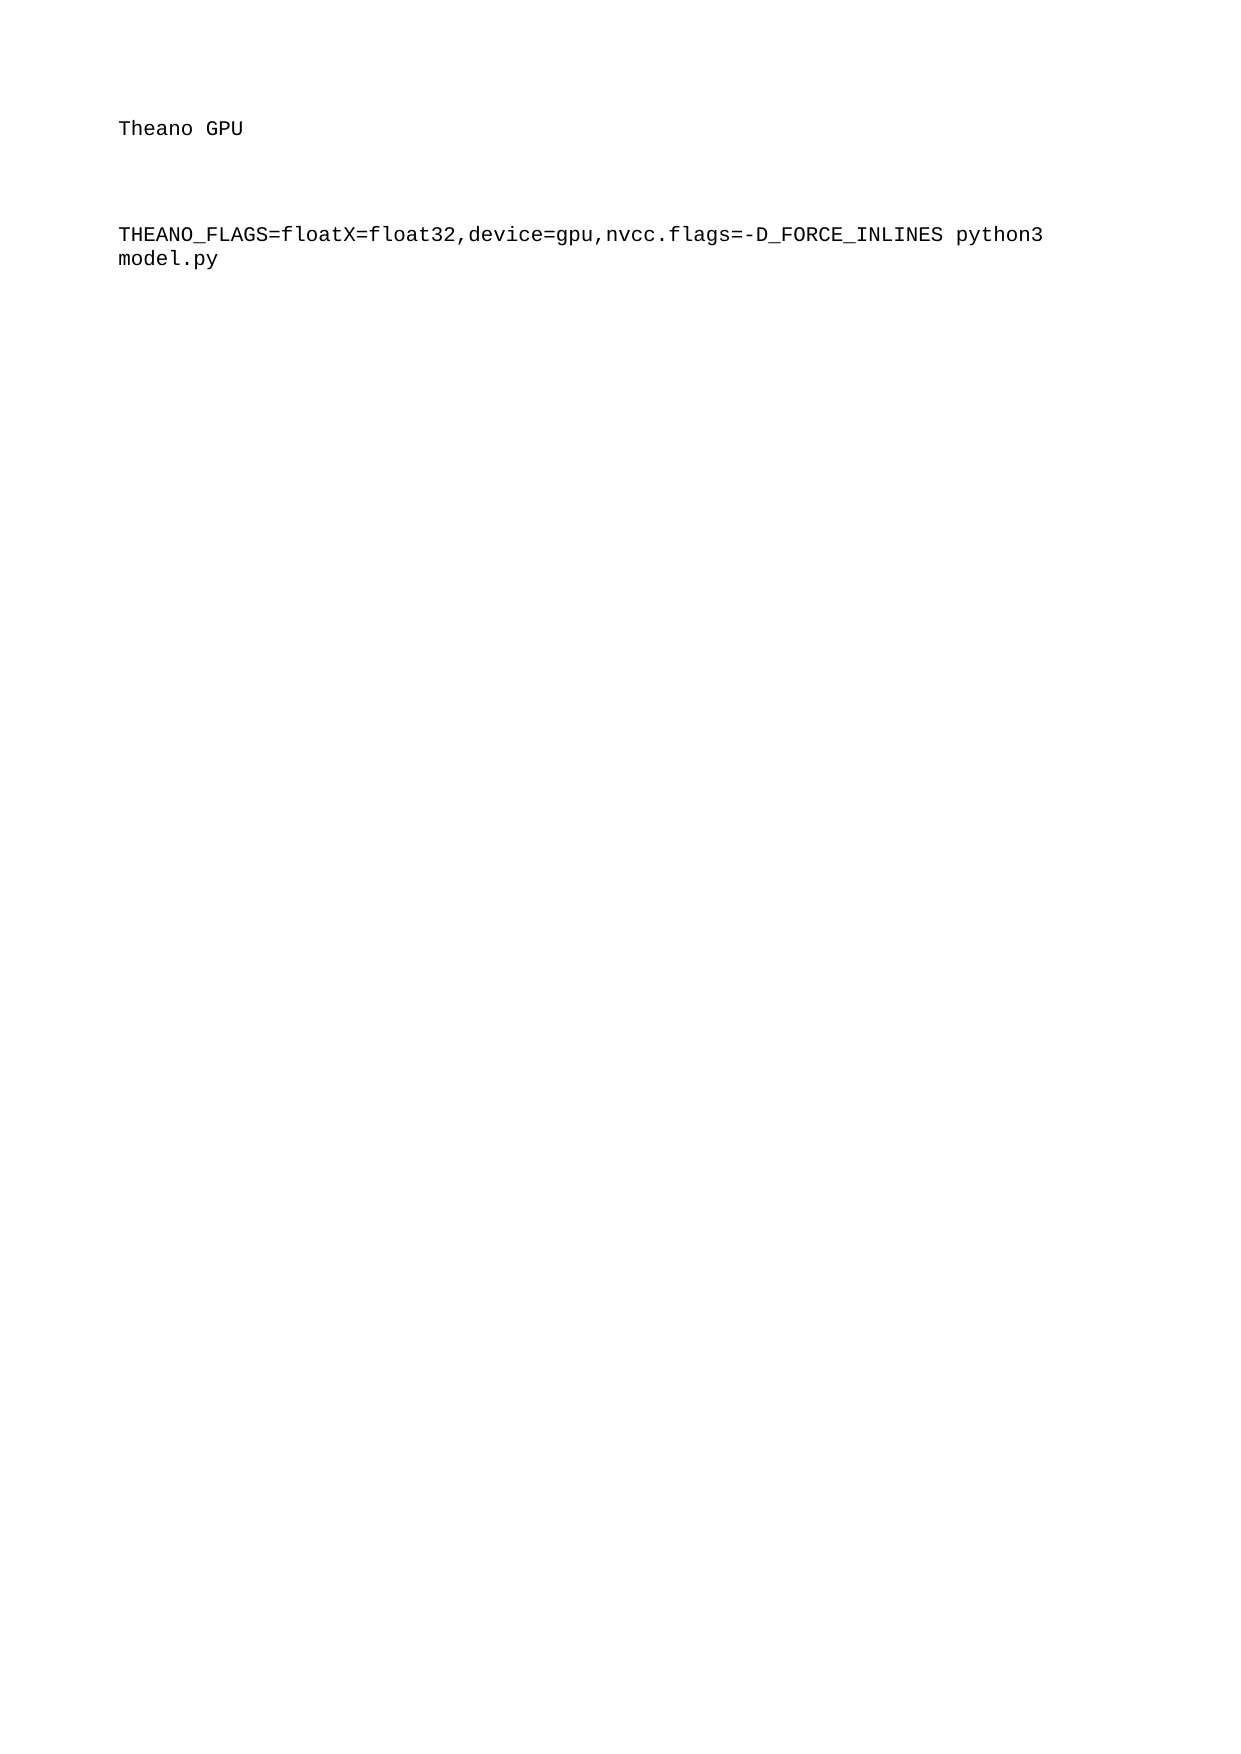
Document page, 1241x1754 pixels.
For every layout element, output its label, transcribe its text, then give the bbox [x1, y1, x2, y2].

text THEANO_FLAGS=floatX=float32,device=gpu,nvcc.flags=-D_FORCE_INLINES python3 model.py [118, 224, 1122, 272]
text Theano GPU [118, 118, 1122, 142]
